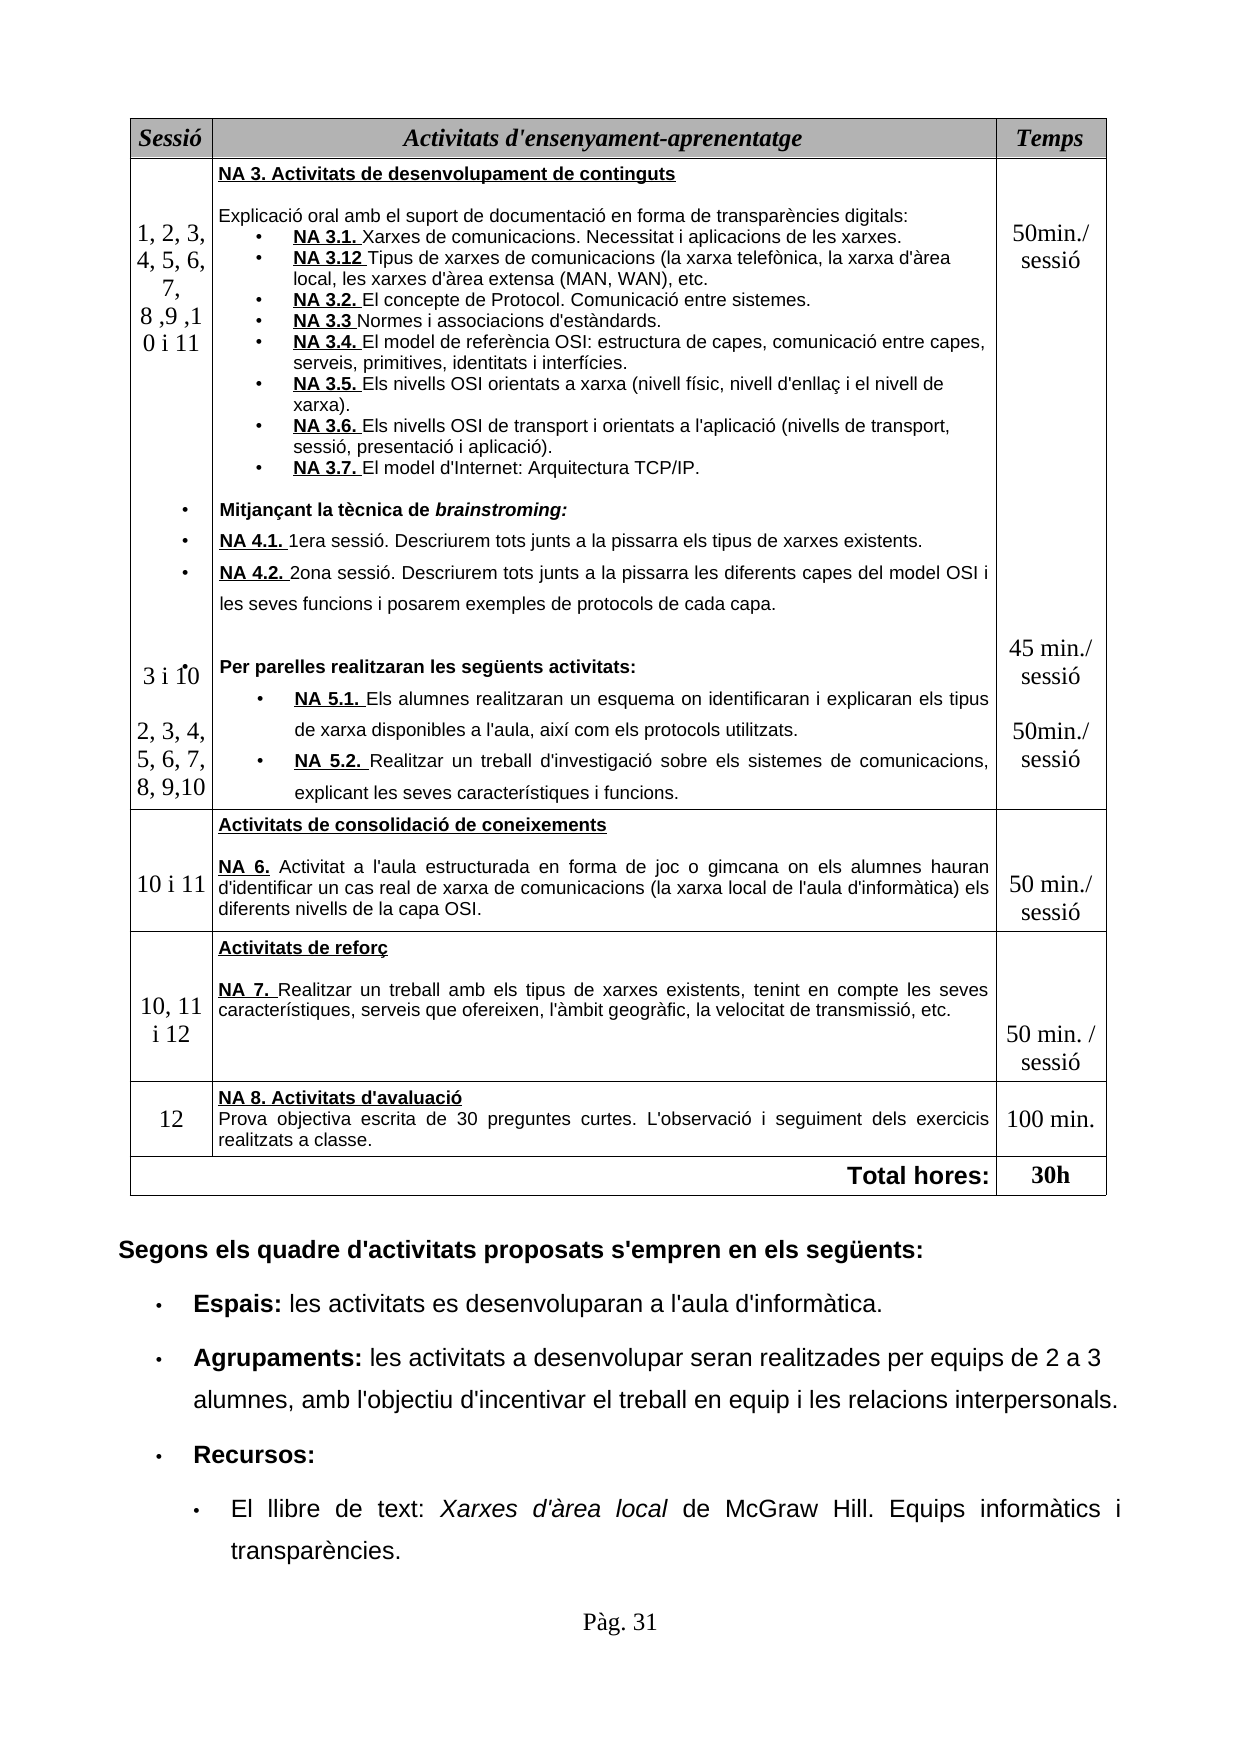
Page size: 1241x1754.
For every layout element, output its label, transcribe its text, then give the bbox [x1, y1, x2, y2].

table_cell 50 min. / sessió [997, 932, 1106, 1081]
list Espais: les activitats es desenvoluparan a l'aula d'informàtica. [156, 1290, 1122, 1318]
table_cell Total hores: [131, 1157, 996, 1195]
table_cell 50 min./ sessió [997, 810, 1106, 931]
table_cell NA 8. Activitats d'avaluació Prova objectiva escrita de 30 preguntes curtes. L'observació i seguiment dels exercicis realitzats a classe. [213, 1082, 996, 1156]
table_cell 10 i 11 [131, 810, 212, 931]
list El llibre de text: Xarxes d'àrea local de McGraw Hill. Equips informàtics i transparències. [193, 1495, 1122, 1565]
table_cell 12 [131, 1082, 212, 1156]
table_cell 1, 2, 3, 4, 5, 6, 7, 8 ,9 ,10 i 11 3 i 10 2, 3, 4, 5, 6, 7, 8, 9,10 [131, 159, 212, 809]
table_cell 30h [997, 1157, 1106, 1195]
table_cell Activitats de consolidació de coneixements NA 6. Activitat a l'aula estructurada en forma de joc o gimcana on els alumnes hauran d'identificar un cas real de xarxa de comunicacions (la xarxa local de l'aula d'informàtica) els diferents nivells de la capa OSI. [213, 810, 996, 931]
list Agrupaments: les activitats a desenvolupar seran realitzades per equips de 2 a 3 alumnes, amb l'objectiu d'incentivar el treball en equip i les relacions interpersonals. [156, 1344, 1122, 1414]
table_cell Activitats de reforç NA 7. Realitzar un treball amb els tipus de xarxes existents, tenint en compte les seves característiques, serveis que ofereixen, l'àmbit geogràfic, la velocitat de transmissió, etc. [213, 932, 996, 1081]
table_cell 10, 11 i 12 [131, 932, 212, 1081]
text Segons els quadre d'activitats proposats s'empren en els següents: [118, 1236, 1122, 1263]
table_cell 50min./ sessió 45 min./ sessió 50min./ sessió [997, 159, 1106, 809]
table_header Activitats d'ensenyament-aprenentatge [213, 119, 996, 157]
table_header Temps [997, 119, 1106, 157]
table_cell NA 3. Activitats de desenvolupament de continguts Explicació oral amb el suport de documentació en forma de transparències digitals: NA 3.1. Xarxes de comunicacions. Necessitat i aplicacions de les xarxes. NA 3.12 Tipus de xarxes de comunicacions (la xarxa telefònica, la xarxa d'àrea local, les xarxes d'àrea extensa (MAN, WAN), etc. NA 3.2. El concepte de Protocol. Comunicació entre sistemes. NA 3.3 Normes i associacions d'estàndards. NA 3.4. El model de referència OSI: estructura de capes, comunicació entre capes, serveis, primitives, identitats i interfícies. NA 3.5. Els nivells OSI orientats a xarxa (nivell físic, nivell d'enllaç i el nivell de xarxa). NA 3.6. Els nivells OSI de transport i orientats a l'aplicació (nivells de transport, sessió, presentació i aplicació). NA 3.7. El model d'Internet: Arquitectura TCP/IP. Mitjançant la tècnica de brainstroming: NA 4.1. 1era sessió. Descriurem tots junts a la pissarra els tipus de xarxes existents. NA 4.2. 2ona sessió. Descriurem tots junts a la pissarra les diferents capes del model OSI i les seves funcions i posarem exemples de protocols de cada capa. Per parelles realitzaran les següents activitats: NA 5.1. Els alumnes realitzaran un esquema on identificaran i explicaran els tipus de xarxa disponibles a l'aula, així com els protocols utilitzats. NA 5.2. Realitzar un treball d'investigació sobre els sistemes de comunicacions, explicant les seves característiques i funcions. [213, 159, 996, 809]
list Recursos: [156, 1441, 1122, 1468]
table_header Sessió [131, 119, 212, 157]
table_cell 100 min. [997, 1082, 1106, 1156]
